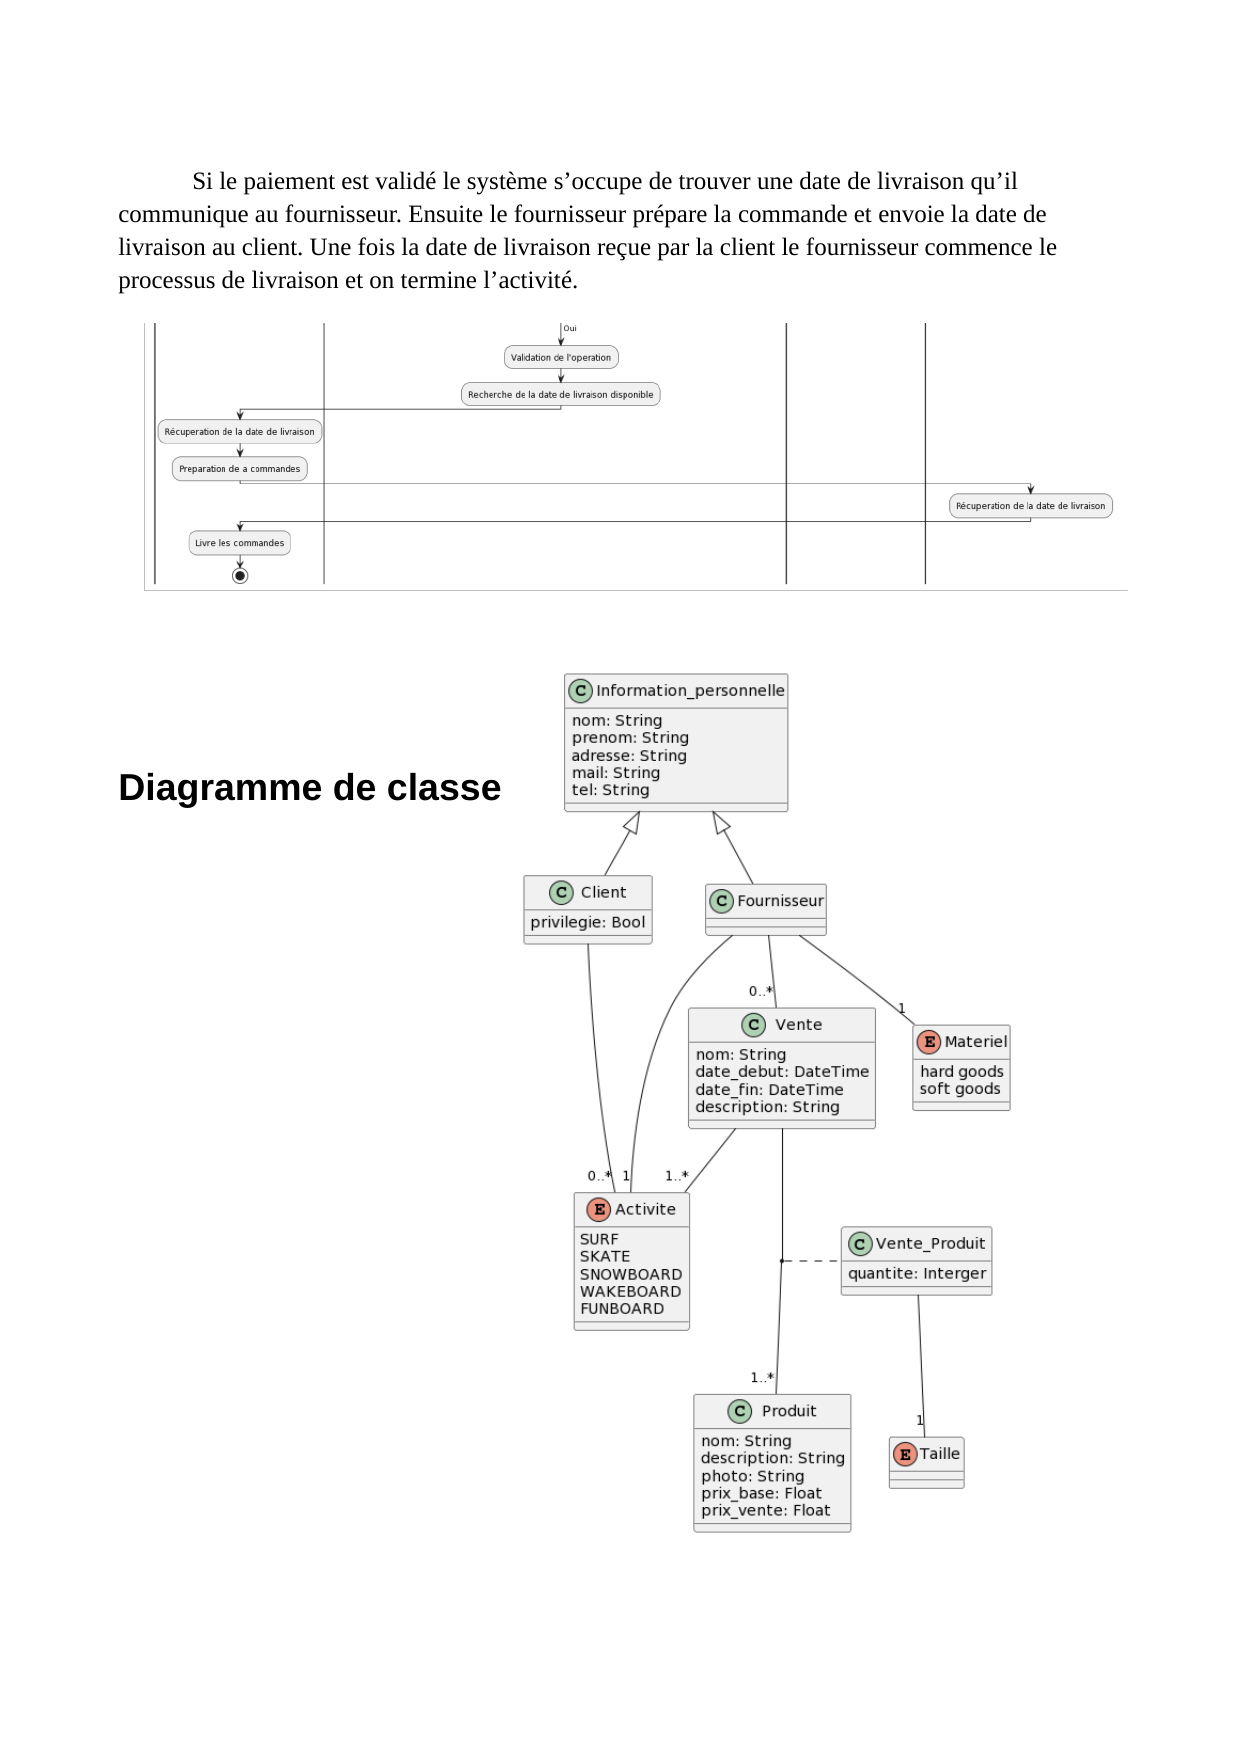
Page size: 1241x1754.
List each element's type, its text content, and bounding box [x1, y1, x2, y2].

text Si le paiement est validé le système s’occupe de trouver une date de livraison qu’il communique au fournisseur. Ensuite le fournisseur prépare la commande et envoie la date de livraison au client. Une fois la date de livraison reçue par la client le fournisseur commence le processus de livraison et on termine l’activité. [118, 166, 1122, 293]
picture [517, 666, 1016, 1538]
picture [123, 323, 1128, 605]
subtitle Diagramme de classe [118, 766, 517, 809]
subtitle [1016, 766, 1122, 809]
